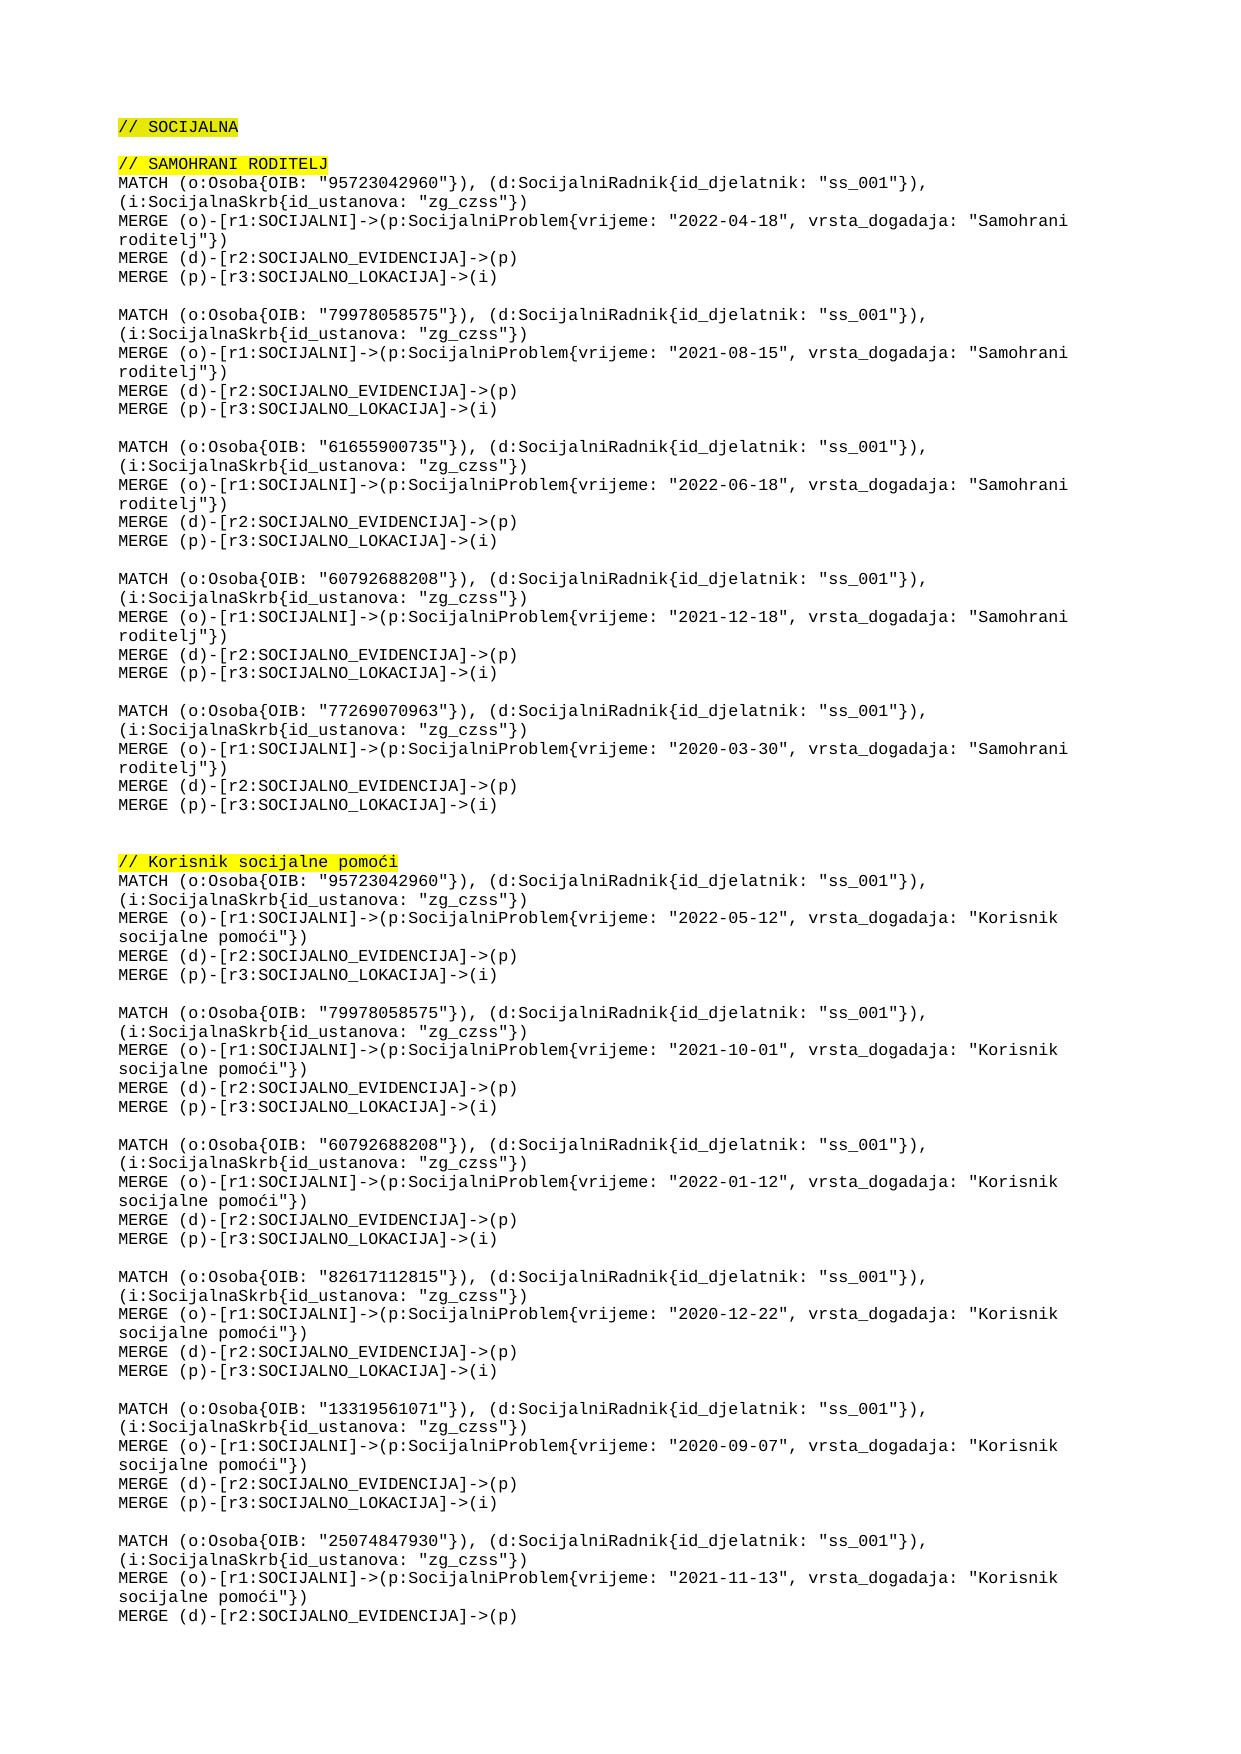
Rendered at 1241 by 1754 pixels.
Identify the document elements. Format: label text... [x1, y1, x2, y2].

text MERGE (d)-[r2:SOCIJALNO_EVIDENCIJA]->(p) [118, 778, 1122, 797]
text MERGE (o)-[r1:SOCIJALNI]->(p:SocijalniProblem{vrijeme: "2022-06-18", vrsta_dogadaja: "Samohrani roditelj"}) [118, 476, 1122, 514]
text MATCH (o:Osoba{OIB: "79978058575"}), (d:SocijalniRadnik{id_djelatnik: "ss_001"}), (i:SocijalnaSkrb{id_ustanova: "zg_czss"}) [118, 307, 1122, 344]
text MATCH (o:Osoba{OIB: "60792688208"}), (d:SocijalniRadnik{id_djelatnik: "ss_001"}), (i:SocijalnaSkrb{id_ustanova: "zg_czss"}) [118, 1136, 1122, 1174]
text MERGE (p)-[r3:SOCIJALNO_LOKACIJA]->(i) [118, 401, 1122, 420]
text MERGE (o)-[r1:SOCIJALNI]->(p:SocijalniProblem{vrijeme: "2020-03-30", vrsta_dogadaja: "Samohrani roditelj"}) [118, 740, 1122, 778]
text MATCH (o:Osoba{OIB: "60792688208"}), (d:SocijalniRadnik{id_djelatnik: "ss_001"}), (i:SocijalnaSkrb{id_ustanova: "zg_czss"}) [118, 571, 1122, 608]
text MERGE (o)-[r1:SOCIJALNI]->(p:SocijalniProblem{vrijeme: "2021-11-13", vrsta_dogadaja: "Korisnik socijalne pomoći"}) [118, 1570, 1122, 1608]
text MERGE (p)-[r3:SOCIJALNO_LOKACIJA]->(i) [118, 1098, 1122, 1117]
text MERGE (d)-[r2:SOCIJALNO_EVIDENCIJA]->(p) [118, 646, 1122, 665]
text MERGE (p)-[r3:SOCIJALNO_LOKACIJA]->(i) [118, 1494, 1122, 1513]
text MATCH (o:Osoba{OIB: "61655900735"}), (d:SocijalniRadnik{id_djelatnik: "ss_001"}), (i:SocijalnaSkrb{id_ustanova: "zg_czss"}) [118, 439, 1122, 476]
text MERGE (p)-[r3:SOCIJALNO_LOKACIJA]->(i) [118, 797, 1122, 816]
text MERGE (p)-[r3:SOCIJALNO_LOKACIJA]->(i) [118, 1231, 1122, 1249]
text MERGE (o)-[r1:SOCIJALNI]->(p:SocijalniProblem{vrijeme: "2020-12-22", vrsta_dogadaja: "Korisnik socijalne pomoći"}) [118, 1306, 1122, 1344]
text // SOCIJALNA [118, 118, 1122, 137]
text MERGE (d)-[r2:SOCIJALNO_EVIDENCIJA]->(p) [118, 1608, 1122, 1626]
text MERGE (p)-[r3:SOCIJALNO_LOKACIJA]->(i) [118, 1362, 1122, 1381]
text MERGE (o)-[r1:SOCIJALNI]->(p:SocijalniProblem{vrijeme: "2020-09-07", vrsta_dogadaja: "Korisnik socijalne pomoći"}) [118, 1438, 1122, 1476]
text MERGE (d)-[r2:SOCIJALNO_EVIDENCIJA]->(p) [118, 1080, 1122, 1098]
text MERGE (o)-[r1:SOCIJALNI]->(p:SocijalniProblem{vrijeme: "2022-01-12", vrsta_dogadaja: "Korisnik socijalne pomoći"}) [118, 1174, 1122, 1212]
text MATCH (o:Osoba{OIB: "82617112815"}), (d:SocijalniRadnik{id_djelatnik: "ss_001"}), (i:SocijalnaSkrb{id_ustanova: "zg_czss"}) [118, 1268, 1122, 1306]
text MERGE (d)-[r2:SOCIJALNO_EVIDENCIJA]->(p) [118, 1212, 1122, 1231]
text MATCH (o:Osoba{OIB: "77269070963"}), (d:SocijalniRadnik{id_djelatnik: "ss_001"}), (i:SocijalnaSkrb{id_ustanova: "zg_czss"}) [118, 703, 1122, 740]
text MATCH (o:Osoba{OIB: "95723042960"}), (d:SocijalniRadnik{id_djelatnik: "ss_001"}), (i:SocijalnaSkrb{id_ustanova: "zg_czss"}) [118, 175, 1122, 212]
text MERGE (o)-[r1:SOCIJALNI]->(p:SocijalniProblem{vrijeme: "2021-08-15", vrsta_dogadaja: "Samohrani roditelj"}) [118, 344, 1122, 382]
text // Korisnik socijalne pomoći [118, 853, 1122, 872]
text MERGE (d)-[r2:SOCIJALNO_EVIDENCIJA]->(p) [118, 1344, 1122, 1362]
text MERGE (d)-[r2:SOCIJALNO_EVIDENCIJA]->(p) [118, 948, 1122, 967]
text MERGE (d)-[r2:SOCIJALNO_EVIDENCIJA]->(p) [118, 382, 1122, 401]
text // SAMOHRANI RODITELJ [118, 156, 1122, 175]
text MERGE (d)-[r2:SOCIJALNO_EVIDENCIJA]->(p) [118, 250, 1122, 269]
text MERGE (o)-[r1:SOCIJALNI]->(p:SocijalniProblem{vrijeme: "2021-12-18", vrsta_dogadaja: "Samohrani roditelj"}) [118, 608, 1122, 646]
text MATCH (o:Osoba{OIB: "25074847930"}), (d:SocijalniRadnik{id_djelatnik: "ss_001"}), (i:SocijalnaSkrb{id_ustanova: "zg_czss"}) [118, 1532, 1122, 1570]
text MATCH (o:Osoba{OIB: "95723042960"}), (d:SocijalniRadnik{id_djelatnik: "ss_001"}), (i:SocijalnaSkrb{id_ustanova: "zg_czss"}) [118, 872, 1122, 910]
text MERGE (d)-[r2:SOCIJALNO_EVIDENCIJA]->(p) [118, 1476, 1122, 1494]
text MATCH (o:Osoba{OIB: "13319561071"}), (d:SocijalniRadnik{id_djelatnik: "ss_001"}), (i:SocijalnaSkrb{id_ustanova: "zg_czss"}) [118, 1400, 1122, 1438]
text MERGE (o)-[r1:SOCIJALNI]->(p:SocijalniProblem{vrijeme: "2021-10-01", vrsta_dogadaja: "Korisnik socijalne pomoći"}) [118, 1042, 1122, 1080]
text MERGE (o)-[r1:SOCIJALNI]->(p:SocijalniProblem{vrijeme: "2022-05-12", vrsta_dogadaja: "Korisnik socijalne pomoći"}) [118, 910, 1122, 948]
text MERGE (p)-[r3:SOCIJALNO_LOKACIJA]->(i) [118, 533, 1122, 552]
text MERGE (p)-[r3:SOCIJALNO_LOKACIJA]->(i) [118, 269, 1122, 288]
text MERGE (o)-[r1:SOCIJALNI]->(p:SocijalniProblem{vrijeme: "2022-04-18", vrsta_dogadaja: "Samohrani roditelj"}) [118, 212, 1122, 250]
text MATCH (o:Osoba{OIB: "79978058575"}), (d:SocijalniRadnik{id_djelatnik: "ss_001"}), (i:SocijalnaSkrb{id_ustanova: "zg_czss"}) [118, 1004, 1122, 1042]
text MERGE (p)-[r3:SOCIJALNO_LOKACIJA]->(i) [118, 967, 1122, 985]
text MERGE (p)-[r3:SOCIJALNO_LOKACIJA]->(i) [118, 665, 1122, 684]
text MERGE (d)-[r2:SOCIJALNO_EVIDENCIJA]->(p) [118, 514, 1122, 533]
